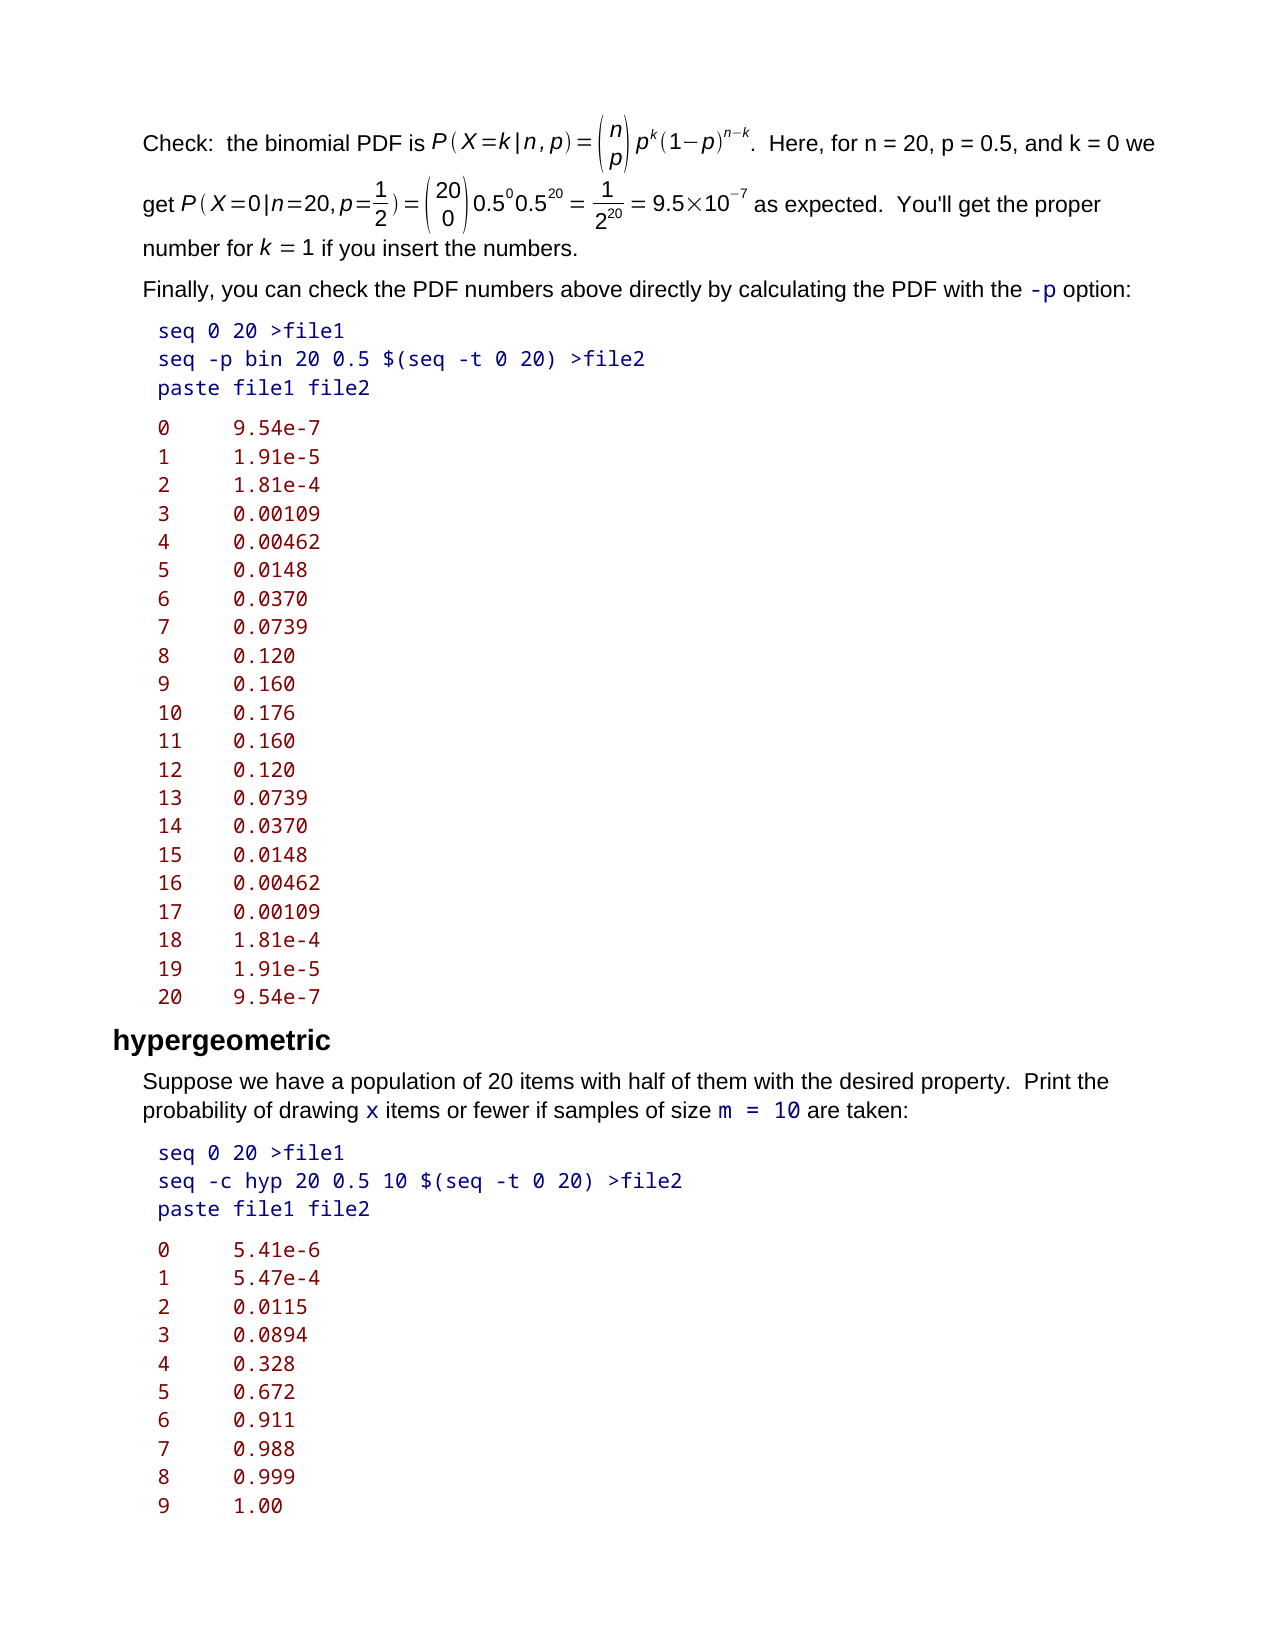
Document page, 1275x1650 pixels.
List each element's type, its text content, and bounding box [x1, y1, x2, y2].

text 9 0.160 [157, 669, 1162, 698]
text 6 0.0370 [157, 584, 1162, 612]
text 10 0.176 [157, 698, 1162, 726]
text 7 0.0739 [157, 612, 1162, 641]
text 0 5.41e-6 1 5.47e-4 2 0.0115 3 0.0894 4 0.328 5 0.672 6 0.911 7 0.988 8 0.999 9 1.00 [157, 1235, 1162, 1519]
text 5 0.0148 [157, 556, 1162, 584]
text 8 0.120 [157, 641, 1162, 669]
text 15 0.0148 [157, 840, 1162, 868]
text 12 0.120 [157, 755, 1162, 783]
text 1 1.91e-5 [157, 442, 1162, 470]
text 17 0.00109 [157, 897, 1162, 925]
text 13 0.0739 [157, 783, 1162, 812]
text seq 0 20 >file1 [157, 316, 1162, 344]
text 14 0.0370 [157, 812, 1162, 840]
text 4 0.00462 [157, 527, 1162, 556]
text Finally, you can check the PDF numbers above directly by calculating the PDF with the -p option: [142, 273, 1162, 304]
text 18 1.81e-4 [157, 925, 1162, 954]
text 3 0.00109 [157, 499, 1162, 527]
text seq -c hyp 20 0.5 10 $(seq -t 0 20) >file2 [157, 1166, 1162, 1194]
text 16 0.00462 [157, 868, 1162, 897]
subtitle hypergeometric [112, 1023, 1162, 1056]
text 2 1.81e-4 [157, 470, 1162, 499]
text paste file1 file2 [157, 1194, 1162, 1223]
text 19 1.91e-5 [157, 954, 1162, 982]
text 20 9.54e-7 [157, 982, 1162, 1011]
text seq 0 20 >file1 [157, 1138, 1162, 1166]
text seq -p bin 20 0.5 $(seq -t 0 20) >file2 [157, 344, 1162, 373]
text 0 9.54e-7 [157, 413, 1162, 442]
text paste file1 file2 [157, 373, 1162, 401]
text Suppose we have a population of 20 items with half of them with the desired property. Print the probability of drawing x items or fewer if samples of size m = 10 are taken: [142, 1068, 1162, 1126]
text 11 0.160 [157, 726, 1162, 755]
text Check: the binomial PDF is . Here, for n = 20, p = 0.5, and k = 0 we get as expected. You'll get the proper number for if you insert the numbers. [142, 112, 1162, 261]
